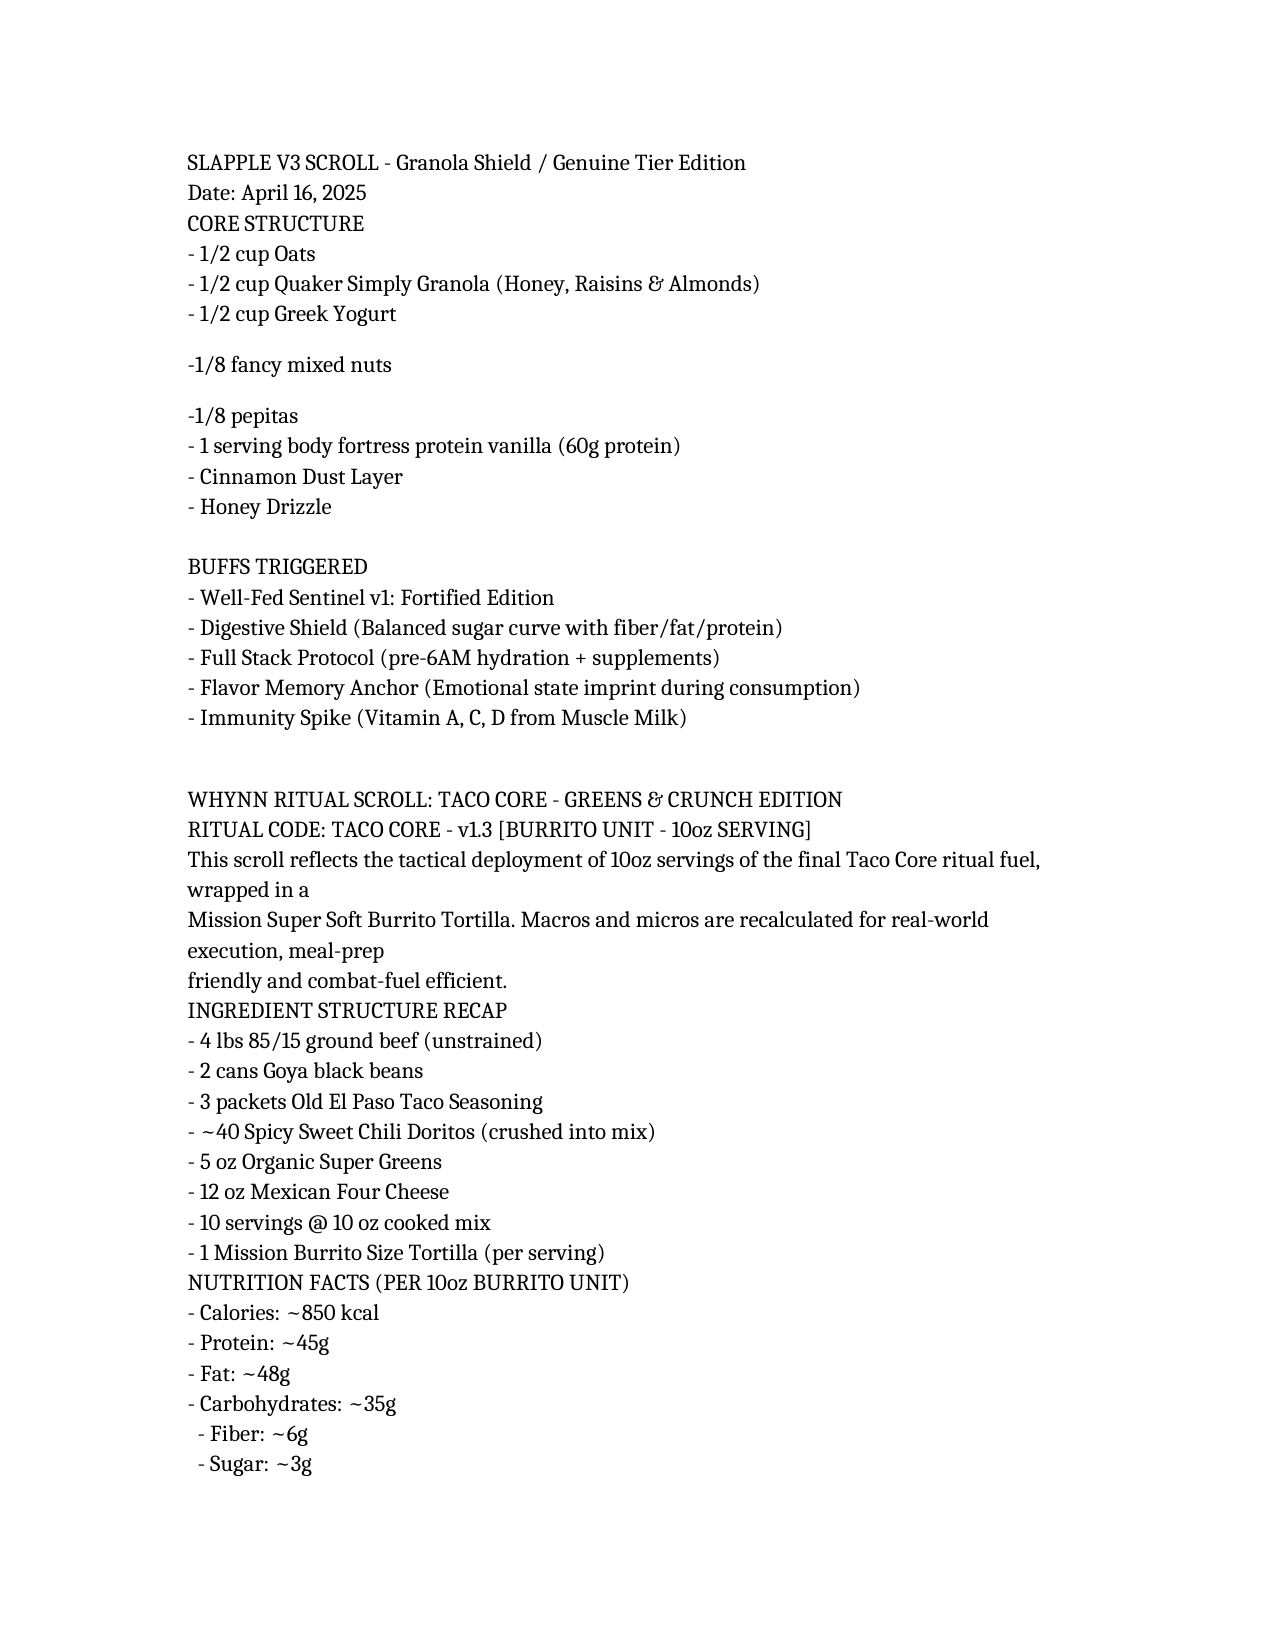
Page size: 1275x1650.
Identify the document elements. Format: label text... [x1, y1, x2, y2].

text WHYNN RITUAL SCROLL: TACO CORE - GREENS & CRUNCH EDITION RITUAL CODE: TACO CORE - v1.3 [BURRITO UNIT - 10oz SERVING] This scroll reflects the tactical deployment of 10oz servings of the final Taco Core ritual fuel, wrapped in a Mission Super Soft Burrito Tortilla. Macros and micros are recalculated for real-world execution, meal-prep friendly and combat-fuel efficient. INGREDIENT STRUCTURE RECAP - 4 lbs 85/15 ground beef (unstrained) - 2 cans Goya black beans - 3 packets Old El Paso Taco Seasoning - ~40 Spicy Sweet Chili Doritos (crushed into mix) - 5 oz Organic Super Greens - 12 oz Mexican Four Cheese - 10 servings @ 10 oz cooked mix - 1 Mission Burrito Size Tortilla (per serving) NUTRITION FACTS (PER 10oz BURRITO UNIT) - Calories: ~850 kcal - Protein: ~45g - Fat: ~48g - Carbohydrates: ~35g - Fiber: ~6g - Sugar: ~3g [187, 786, 1087, 1477]
text -1/8 pepitas - 1 serving body fortress protein vanilla (60g protein) - Cinnamon Dust Layer - Honey Drizzle BUFFS TRIGGERED - Well-Fed Sentinel v1: Fortified Edition - Digestive Shield (Balanced sugar curve with fiber/fat/protein) - Full Stack Protocol (pre-6AM hydration + supplements) - Flavor Memory Anchor (Emotional state imprint during consumption) - Immunity Spike (Vitamin A, C, D from Muscle Milk) [187, 403, 1087, 762]
text SLAPPLE V3 SCROLL - Granola Shield / Genuine Tier Edition Date: April 16, 2025 CORE STRUCTURE - 1/2 cup Oats - 1/2 cup Quaker Simply Granola (Honey, Raisins & Almonds) - 1/2 cup Greek Yogurt [187, 150, 1087, 327]
text -1/8 fancy mixed nuts [187, 352, 1087, 378]
